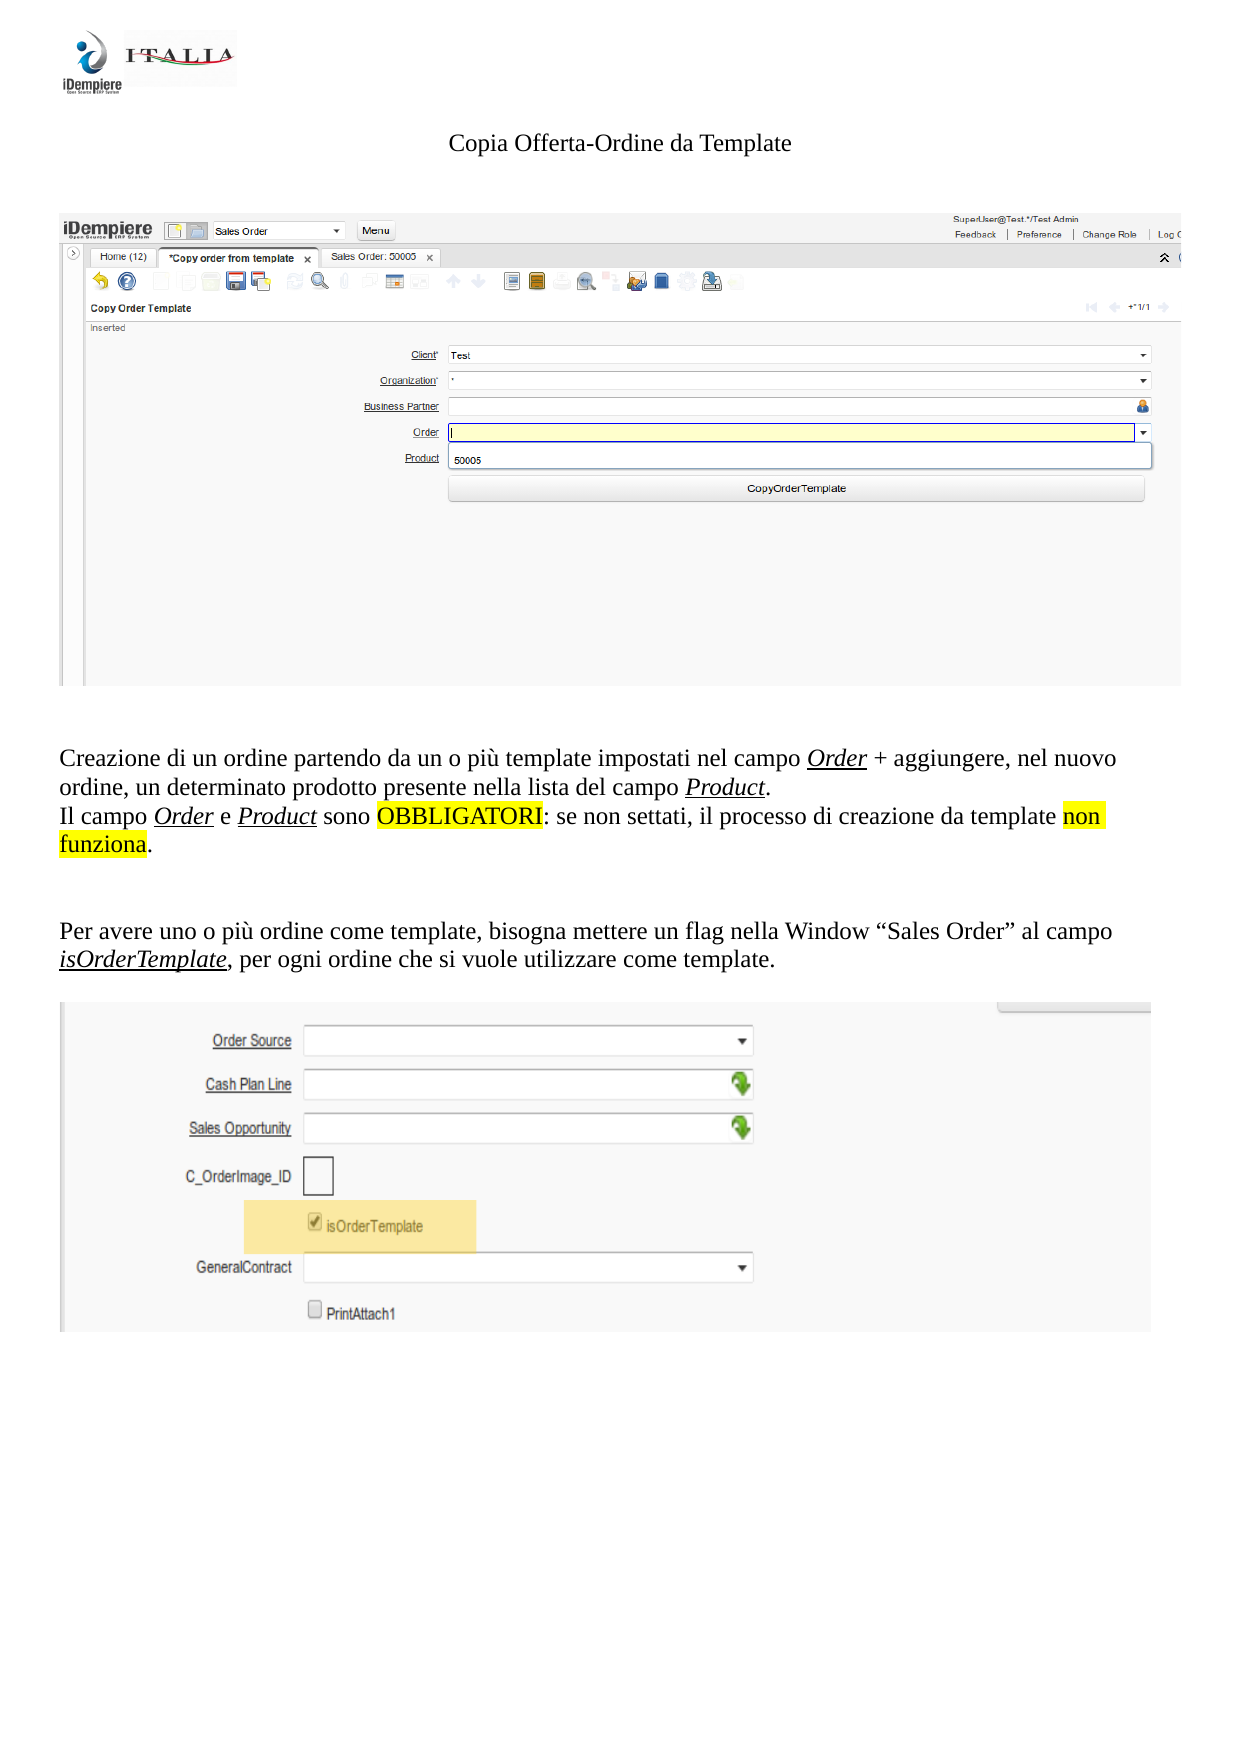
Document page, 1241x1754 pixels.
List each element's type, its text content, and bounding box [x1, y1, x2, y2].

text Copia Offerta-Ordine da Template [59, 128, 1181, 156]
picture [59, 30, 237, 94]
picture [59, 213, 1182, 686]
text Il campo Order e Product sono OBBLIGATORI: se non settati, il processo di creazione da template non funziona. [59, 801, 1181, 858]
text Creazione di un ordine partendo da un o più template impostati nel campo Order + aggiungere, nel nuovo ordine, un determinato prodotto presente nella lista del campo Product. [59, 743, 1181, 801]
picture [59, 1002, 1151, 1332]
text Per avere uno o più ordine come template, bisogna mettere un flag nella Window “Sales Order” al campo isOrderTemplate, per ogni ordine che si vuole utilizzare come template. [59, 916, 1181, 973]
